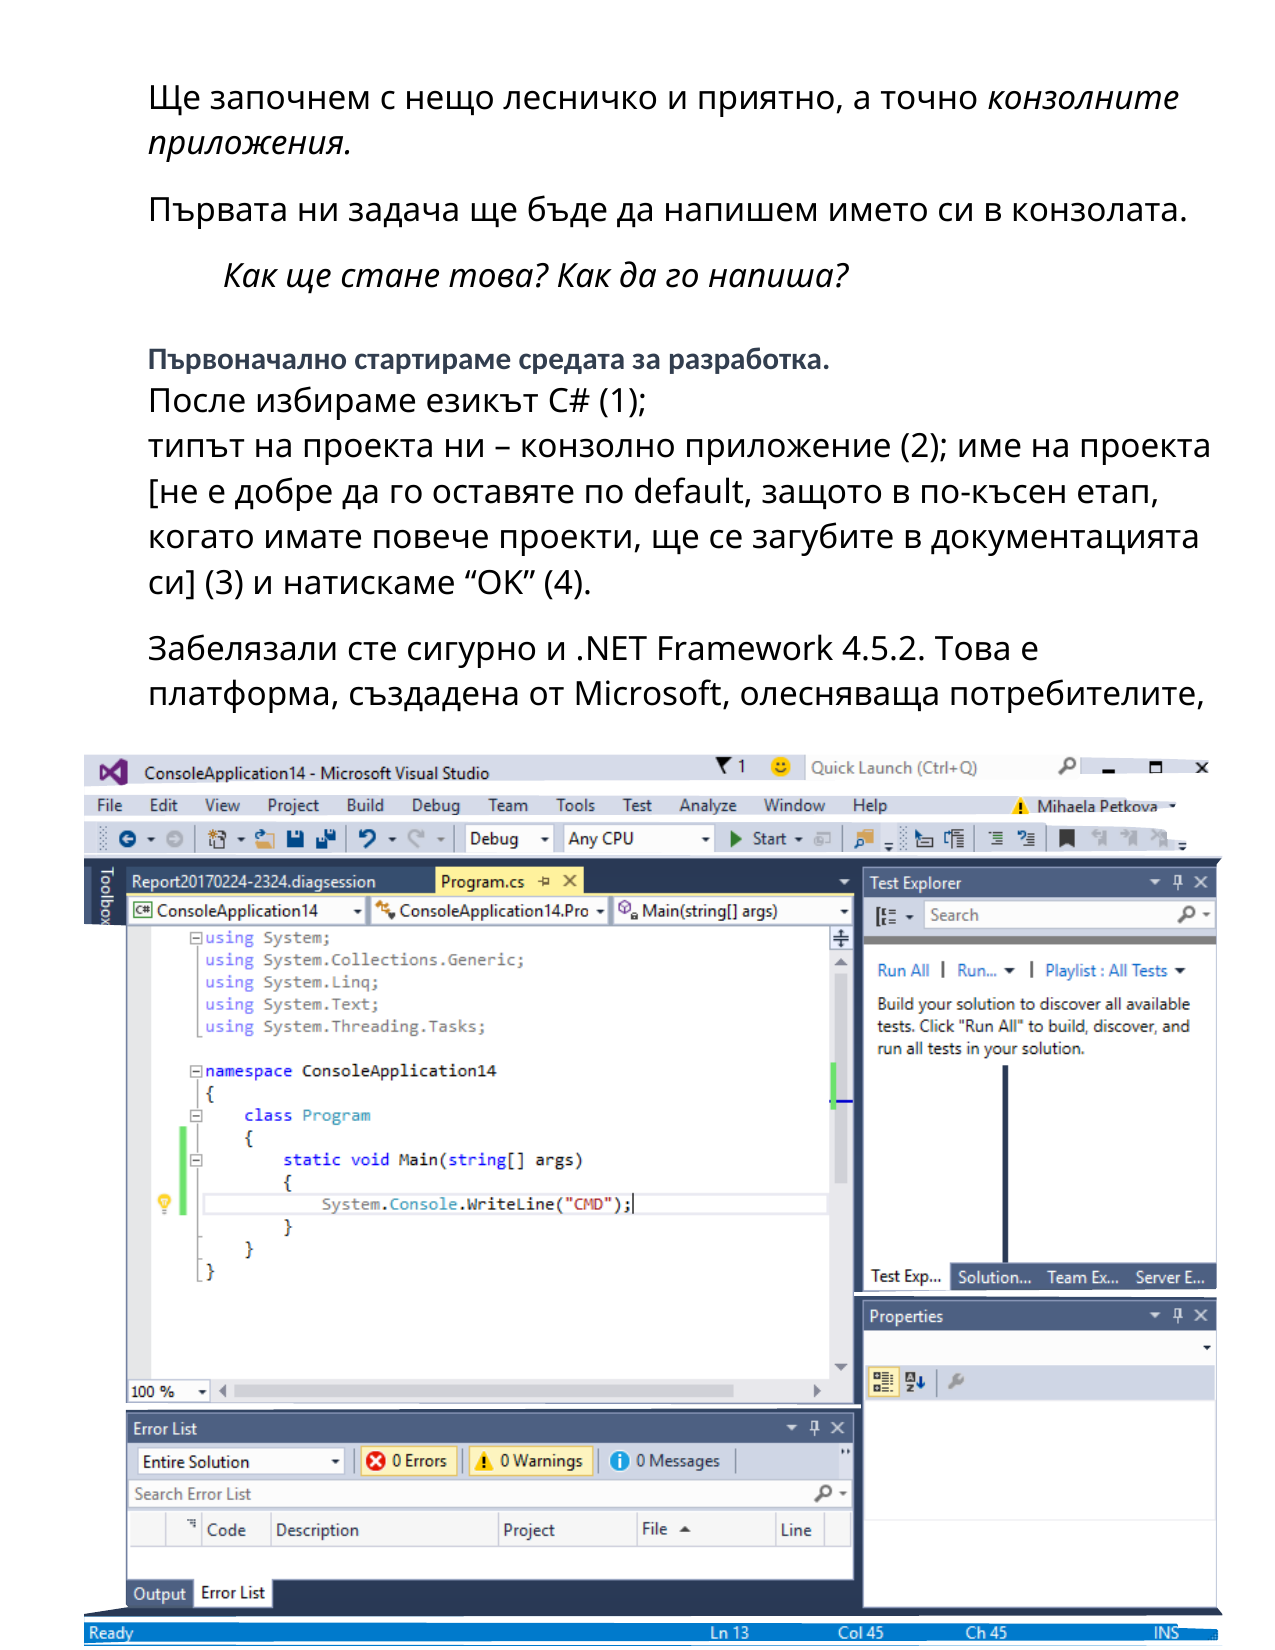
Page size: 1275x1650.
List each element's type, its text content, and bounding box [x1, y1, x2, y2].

text Първата ни задача ще бъде да напишем името си в конзолата. [148, 185, 1219, 231]
text Ще започнем с нещо лесничко и приятно, а точно конзолните приложения. [148, 74, 1219, 164]
text Как ще стане това? Как да го напиша? [148, 252, 1219, 297]
text После избираме езикът C# (1); типът на проекта ни – конзолно приложение (2); име на проекта [не е добре да го оставяте по default, защото в по-късен етап, когато имате повече проекти, ще се загубите в документацията си] (3) и натискаме “OK” (4). [148, 377, 1219, 604]
text Забелязали сте сигурно и .NET Framework 4.5.2. Това е платформа, създадена от Microsoft, олесняваща потребителите, [148, 625, 1219, 716]
subtitle Първоначално стартираме средата за разработка. [148, 339, 1219, 377]
